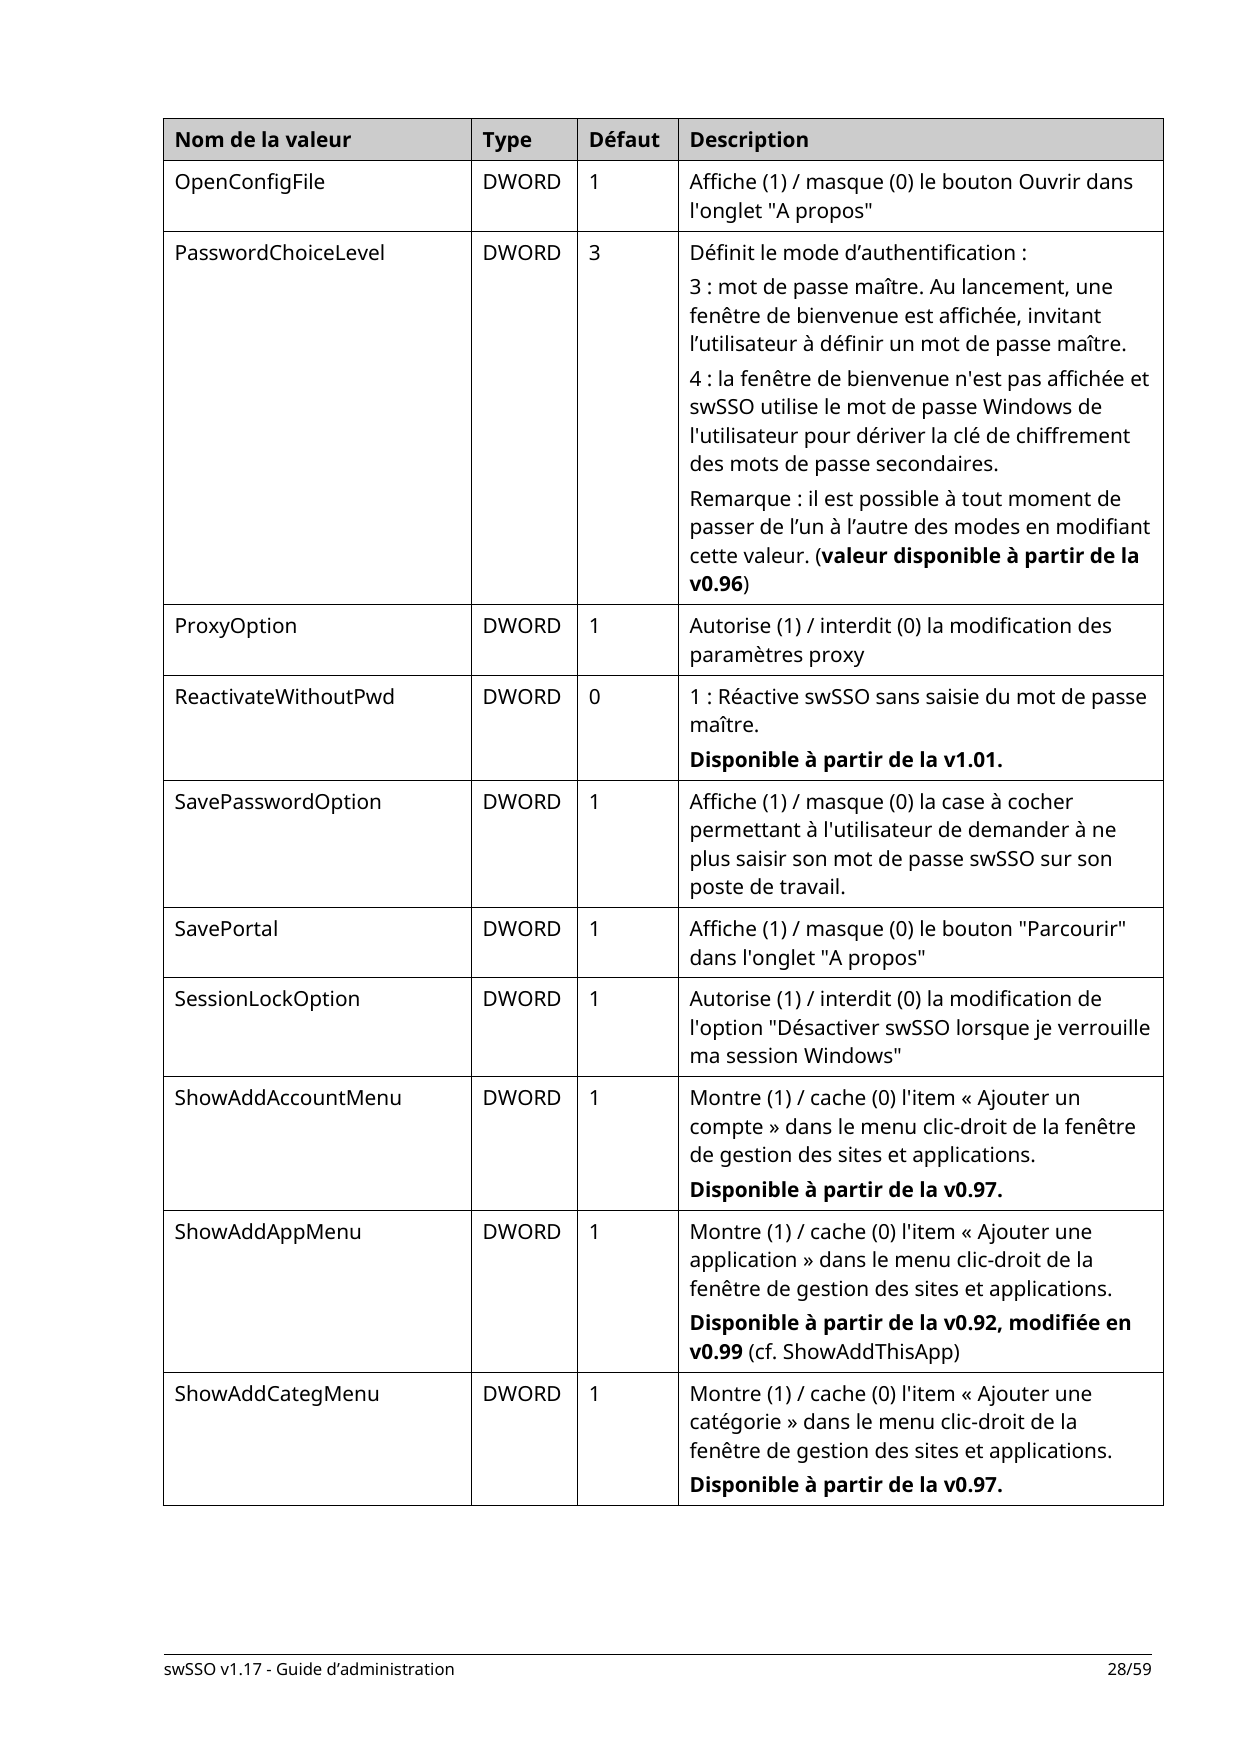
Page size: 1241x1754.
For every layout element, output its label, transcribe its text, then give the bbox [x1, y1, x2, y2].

table_header Nom de la valeur [164, 119, 471, 160]
table_cell DWORD [472, 781, 577, 907]
table_cell 1 [578, 161, 678, 231]
table_cell Définit le mode d’authentification : 3 : mot de passe maître. Au lancement, une fenêtre de bienvenue est affichée, invitant l’utilisateur à définir un mot de passe maître. 4 : la fenêtre de bienvenue n'est pas affichée et swSSO utilise le mot de passe Windows de l'utilisateur pour dériver la clé de chiffrement des mots de passe secondaires. Remarque : il est possible à tout moment de passer de l’un à l’autre des modes en modifiant cette valeur. (valeur disponible à partir de la v0.96) [679, 232, 1163, 604]
table_header Défaut [578, 119, 678, 160]
table_cell Affiche (1) / masque (0) le bouton Ouvrir dans l'onglet "A propos" [679, 161, 1163, 231]
table_cell Montre (1) / cache (0) l'item « Ajouter un compte » dans le menu clic-droit de la fenêtre de gestion des sites et applications. Disponible à partir de la v0.97. [679, 1077, 1163, 1210]
table_cell DWORD [472, 161, 577, 231]
table_cell PasswordChoiceLevel [164, 232, 471, 604]
table_header Description [679, 119, 1163, 160]
table_header Type [472, 119, 577, 160]
table_cell 1 [578, 978, 678, 1076]
table_cell DWORD [472, 1373, 577, 1505]
table_cell 1 [578, 1211, 678, 1372]
table_cell 1 [578, 1373, 678, 1505]
table_cell DWORD [472, 232, 577, 604]
table_cell OpenConfigFile [164, 161, 471, 231]
table_cell SavePortal [164, 908, 471, 977]
table_cell SavePasswordOption [164, 781, 471, 907]
table_cell ShowAddCategMenu [164, 1373, 471, 1505]
table_cell ReactivateWithoutPwd [164, 676, 471, 779]
table_cell Montre (1) / cache (0) l'item « Ajouter une catégorie » dans le menu clic-droit de la fenêtre de gestion des sites et applications. Disponible à partir de la v0.97. [679, 1373, 1163, 1505]
table_cell 1 : Réactive swSSO sans saisie du mot de passe maître. Disponible à partir de la v1.01. [679, 676, 1163, 779]
table_cell 1 [578, 605, 678, 674]
table_cell DWORD [472, 978, 577, 1076]
table_cell DWORD [472, 1077, 577, 1210]
table_cell 3 [578, 232, 678, 604]
table_cell DWORD [472, 1211, 577, 1372]
table_cell Affiche (1) / masque (0) le bouton "Parcourir" dans l'onglet "A propos" [679, 908, 1163, 977]
table_cell SessionLockOption [164, 978, 471, 1076]
table_cell Autorise (1) / interdit (0) la modification des paramètres proxy [679, 605, 1163, 674]
table_cell 1 [578, 781, 678, 907]
table_cell DWORD [472, 908, 577, 977]
table_cell Montre (1) / cache (0) l'item « Ajouter une application » dans le menu clic-droit de la fenêtre de gestion des sites et applications. Disponible à partir de la v0.92, modifiée en v0.99 (cf. ShowAddThisApp) [679, 1211, 1163, 1372]
table_cell DWORD [472, 605, 577, 674]
table_cell ProxyOption [164, 605, 471, 674]
table_cell Autorise (1) / interdit (0) la modification de l'option "Désactiver swSSO lorsque je verrouille ma session Windows" [679, 978, 1163, 1076]
table_cell 1 [578, 1077, 678, 1210]
table_cell DWORD [472, 676, 577, 779]
table_cell Affiche (1) / masque (0) la case à cocher permettant à l'utilisateur de demander à ne plus saisir son mot de passe swSSO sur son poste de travail. [679, 781, 1163, 907]
table_cell 0 [578, 676, 678, 779]
table_cell 1 [578, 908, 678, 977]
table_cell ShowAddAccountMenu [164, 1077, 471, 1210]
table_cell ShowAddAppMenu [164, 1211, 471, 1372]
